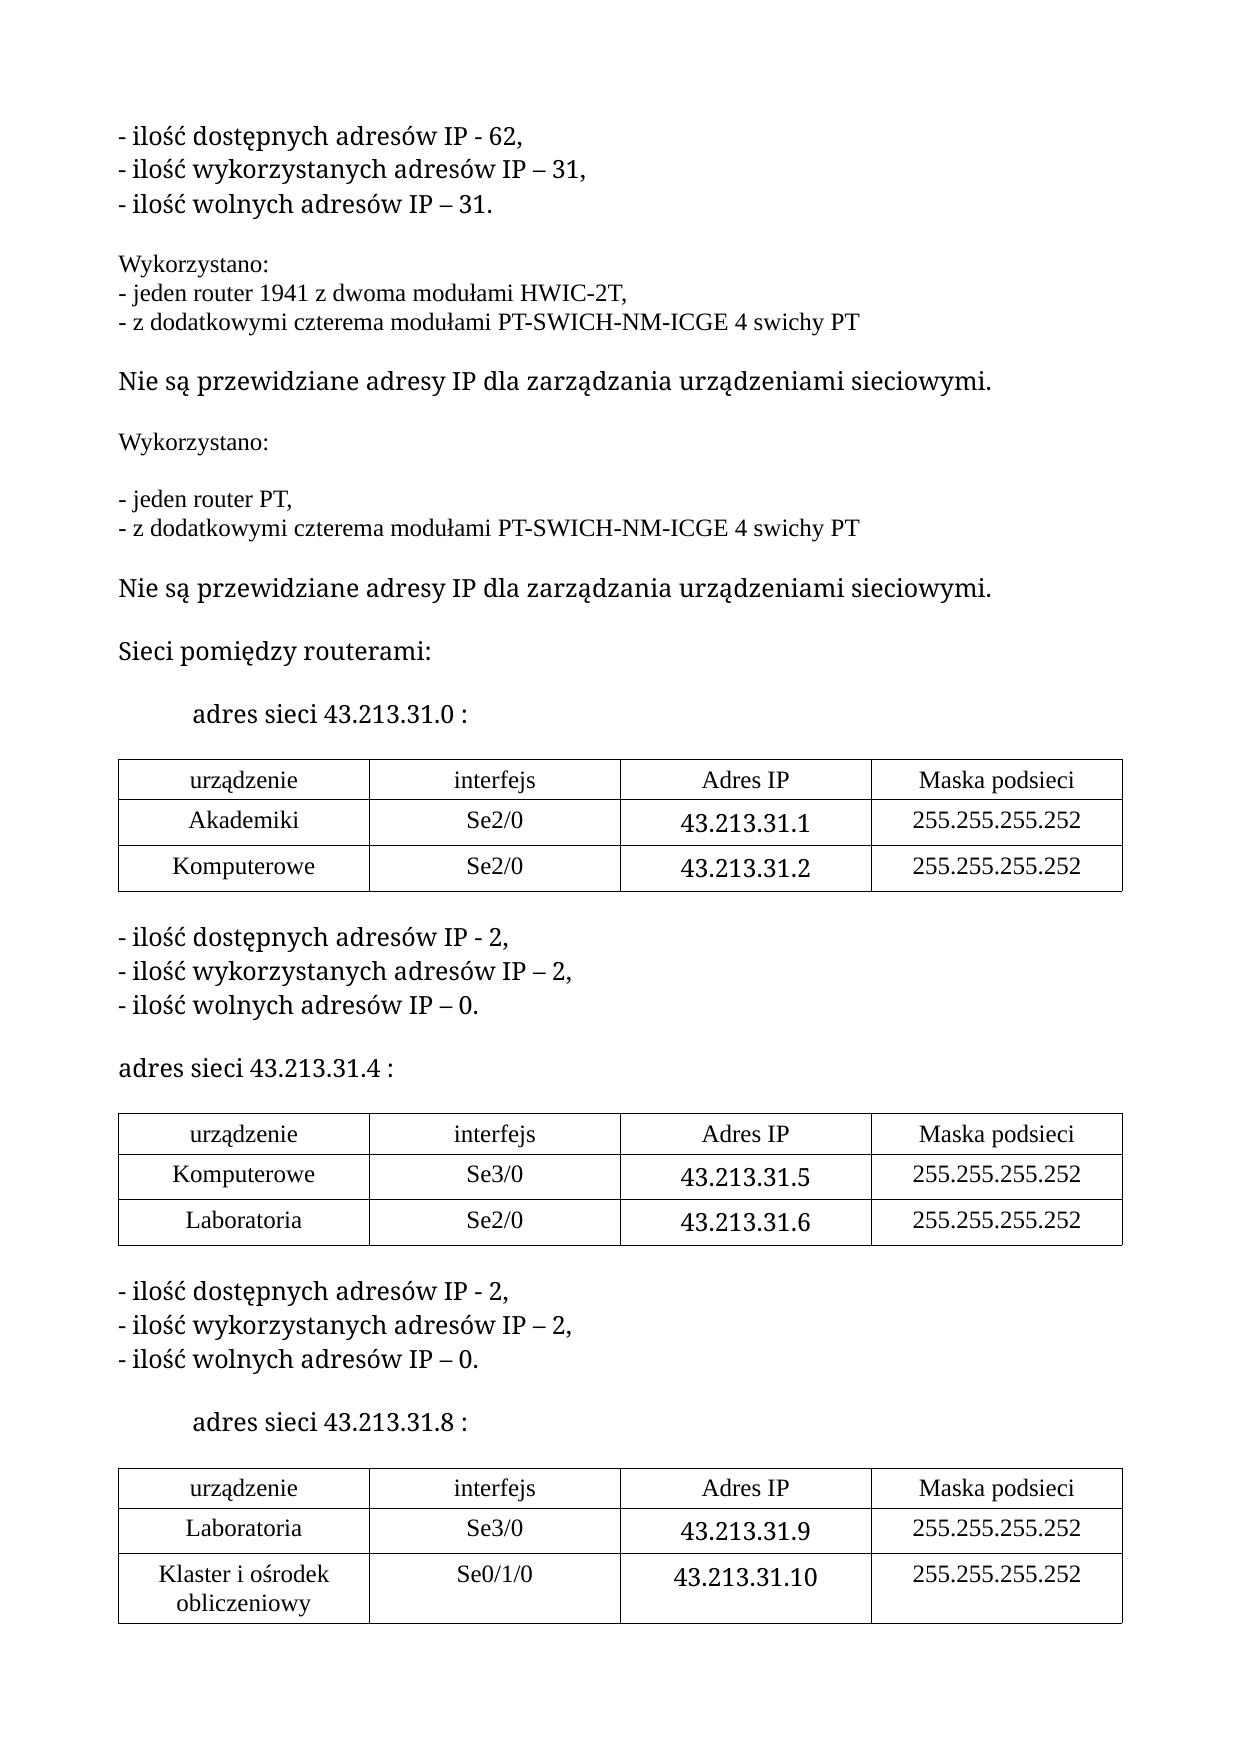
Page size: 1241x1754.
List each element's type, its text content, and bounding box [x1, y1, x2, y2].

table_header Maska podsieci [872, 1114, 1122, 1153]
table_cell Se3/0 [370, 1509, 620, 1553]
text - ilość dostępnych adresów IP - 2, - ilość wykorzystanych adresów IP – 2, - ilość wolnych adresów IP – 0. [118, 1274, 1122, 1376]
table_header interfejs [370, 1114, 620, 1153]
table_cell Se0/1/0 [370, 1554, 620, 1622]
table_cell Se2/0 [370, 800, 620, 845]
table_header interfejs [370, 1469, 620, 1508]
text adres sieci 43.213.31.4 : [118, 1050, 1122, 1084]
table_cell 43.213.31.9 [621, 1509, 871, 1553]
table_cell Laboratoria [119, 1200, 369, 1245]
table_header urządzenie [119, 1469, 369, 1508]
list - jeden router PT, [118, 484, 1122, 513]
table_header Maska podsieci [872, 1469, 1122, 1508]
table_header urządzenie [119, 760, 369, 799]
table_header Adres IP [621, 760, 871, 799]
table_cell 43.213.31.1 [621, 800, 871, 845]
table_header urządzenie [119, 1114, 369, 1153]
text Wykorzystano: [118, 249, 1122, 278]
table_cell Laboratoria [119, 1509, 369, 1553]
table_cell 255.255.255.252 [872, 1200, 1122, 1245]
list - z dodatkowymi czterema modułami PT-SWICH-NM-ICGE 4 swichy PT [118, 513, 1122, 542]
table_cell 255.255.255.252 [872, 846, 1122, 891]
table_cell Klaster i ośrodek obliczeniowy [119, 1554, 369, 1622]
text adres sieci 43.213.31.8 : [118, 1404, 1122, 1439]
table_cell Se2/0 [370, 846, 620, 891]
text - ilość dostępnych adresów IP - 2, - ilość wykorzystanych adresów IP – 2, - ilość wolnych adresów IP – 0. [118, 919, 1122, 1022]
text Sieci pomiędzy routerami: [118, 633, 1122, 667]
table_cell 255.255.255.252 [872, 1509, 1122, 1553]
table_header Adres IP [621, 1114, 871, 1153]
table_cell 255.255.255.252 [872, 1155, 1122, 1199]
text adres sieci 43.213.31.0 : [118, 696, 1122, 730]
table_header interfejs [370, 760, 620, 799]
table_cell Se2/0 [370, 1200, 620, 1245]
text - ilość dostępnych adresów IP - 62, - ilość wykorzystanych adresów IP – 31, - ilość wolnych adresów IP – 31. [118, 118, 1122, 220]
table_header Adres IP [621, 1469, 871, 1508]
table_cell 255.255.255.252 [872, 1554, 1122, 1622]
table_cell 43.213.31.2 [621, 846, 871, 891]
table_cell 255.255.255.252 [872, 800, 1122, 845]
table_cell 43.213.31.6 [621, 1200, 871, 1245]
text Wykorzystano: [118, 427, 1122, 456]
text - jeden router 1941 z dwoma modułami HWIC-2T, [118, 278, 1122, 307]
table_cell Komputerowe [119, 1155, 369, 1199]
table_cell 43.213.31.10 [621, 1554, 871, 1622]
table_cell Akademiki [119, 800, 369, 845]
table_cell Komputerowe [119, 846, 369, 891]
table_cell Se3/0 [370, 1155, 620, 1199]
text Nie są przewidziane adresy IP dla zarządzania urządzeniami sieciowymi. [118, 364, 1122, 398]
table_cell 43.213.31.5 [621, 1155, 871, 1199]
table_header Maska podsieci [872, 760, 1122, 799]
list - z dodatkowymi czterema modułami PT-SWICH-NM-ICGE 4 swichy PT [118, 307, 1122, 335]
text Nie są przewidziane adresy IP dla zarządzania urządzeniami sieciowymi. [118, 571, 1122, 605]
